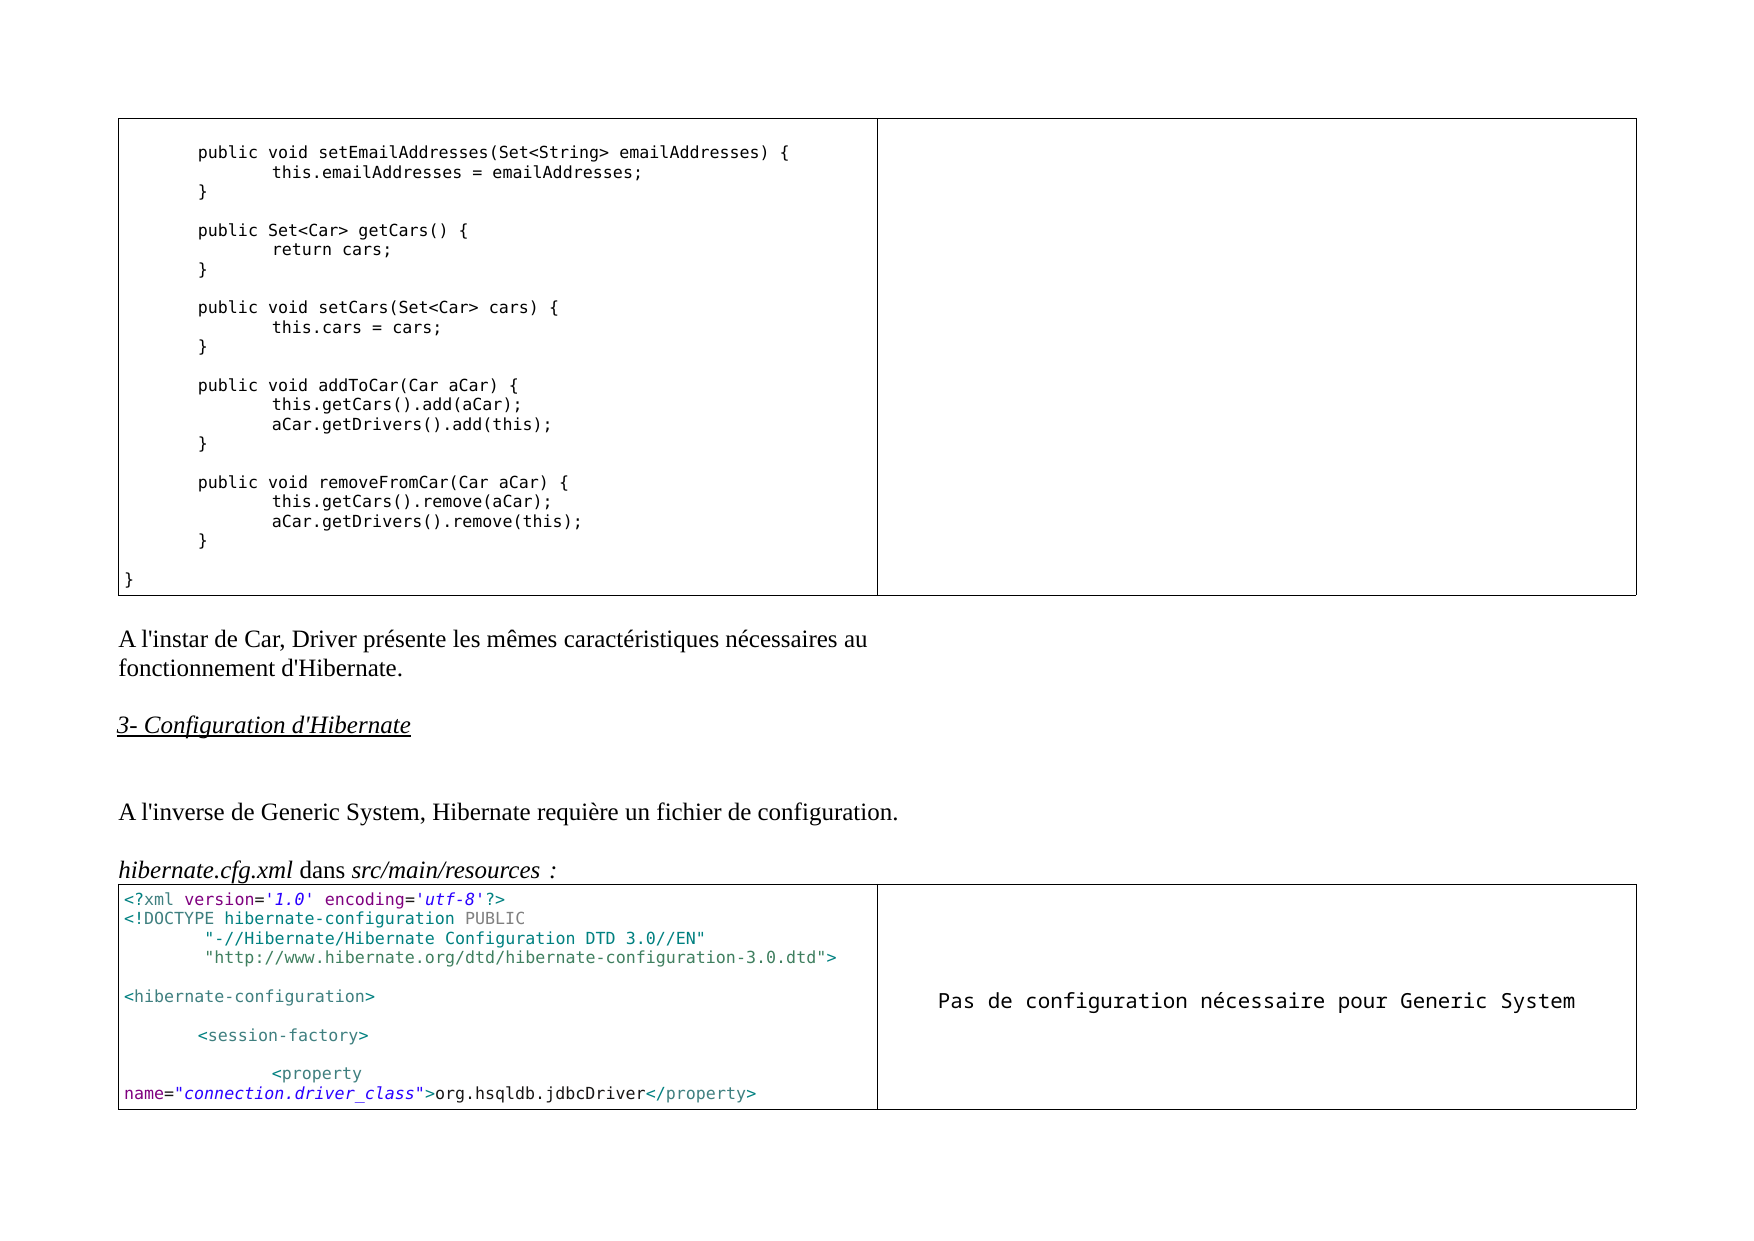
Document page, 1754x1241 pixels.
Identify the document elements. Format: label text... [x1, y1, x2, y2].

table_header <?xml version='1.0' encoding='utf-8'?> <!DOCTYPE hibernate-configuration PUBLIC "-//Hibernate/Hibernate Configuration DTD 3.0//EN" "http://www.hibernate.org/dtd/hibernate-configuration-3.0.dtd"> <hibernate-configuration> <session-factory> <property name="connection.driver_class">org.hsqldb.jdbcDriver</property> [119, 885, 877, 1109]
list 3- Configuration d'Hibernate [115, 710, 1636, 739]
text A l'inverse de Generic System, Hibernate requière un fichier de configuration. [118, 797, 1636, 826]
table_header Pas de configuration nécessaire pour Generic System [878, 885, 1636, 1109]
text A l'instar de Car, Driver présente les mêmes caractéristiques nécessaires au fonctionnement d'Hibernate. [118, 624, 876, 681]
text hibernate.cfg.xml dans src/main/resources : [118, 855, 1636, 884]
table_header [878, 119, 1636, 595]
table_header public void setEmailAddresses(Set<String> emailAddresses) { this.emailAddresses = emailAddresses; } public Set<Car> getCars() { return cars; } public void setCars(Set<Car> cars) { this.cars = cars; } public void addToCar(Car aCar) { this.getCars().add(aCar); aCar.getDrivers().add(this); } public void removeFromCar(Car aCar) { this.getCars().remove(aCar); aCar.getDrivers().remove(this); } } [119, 119, 877, 595]
